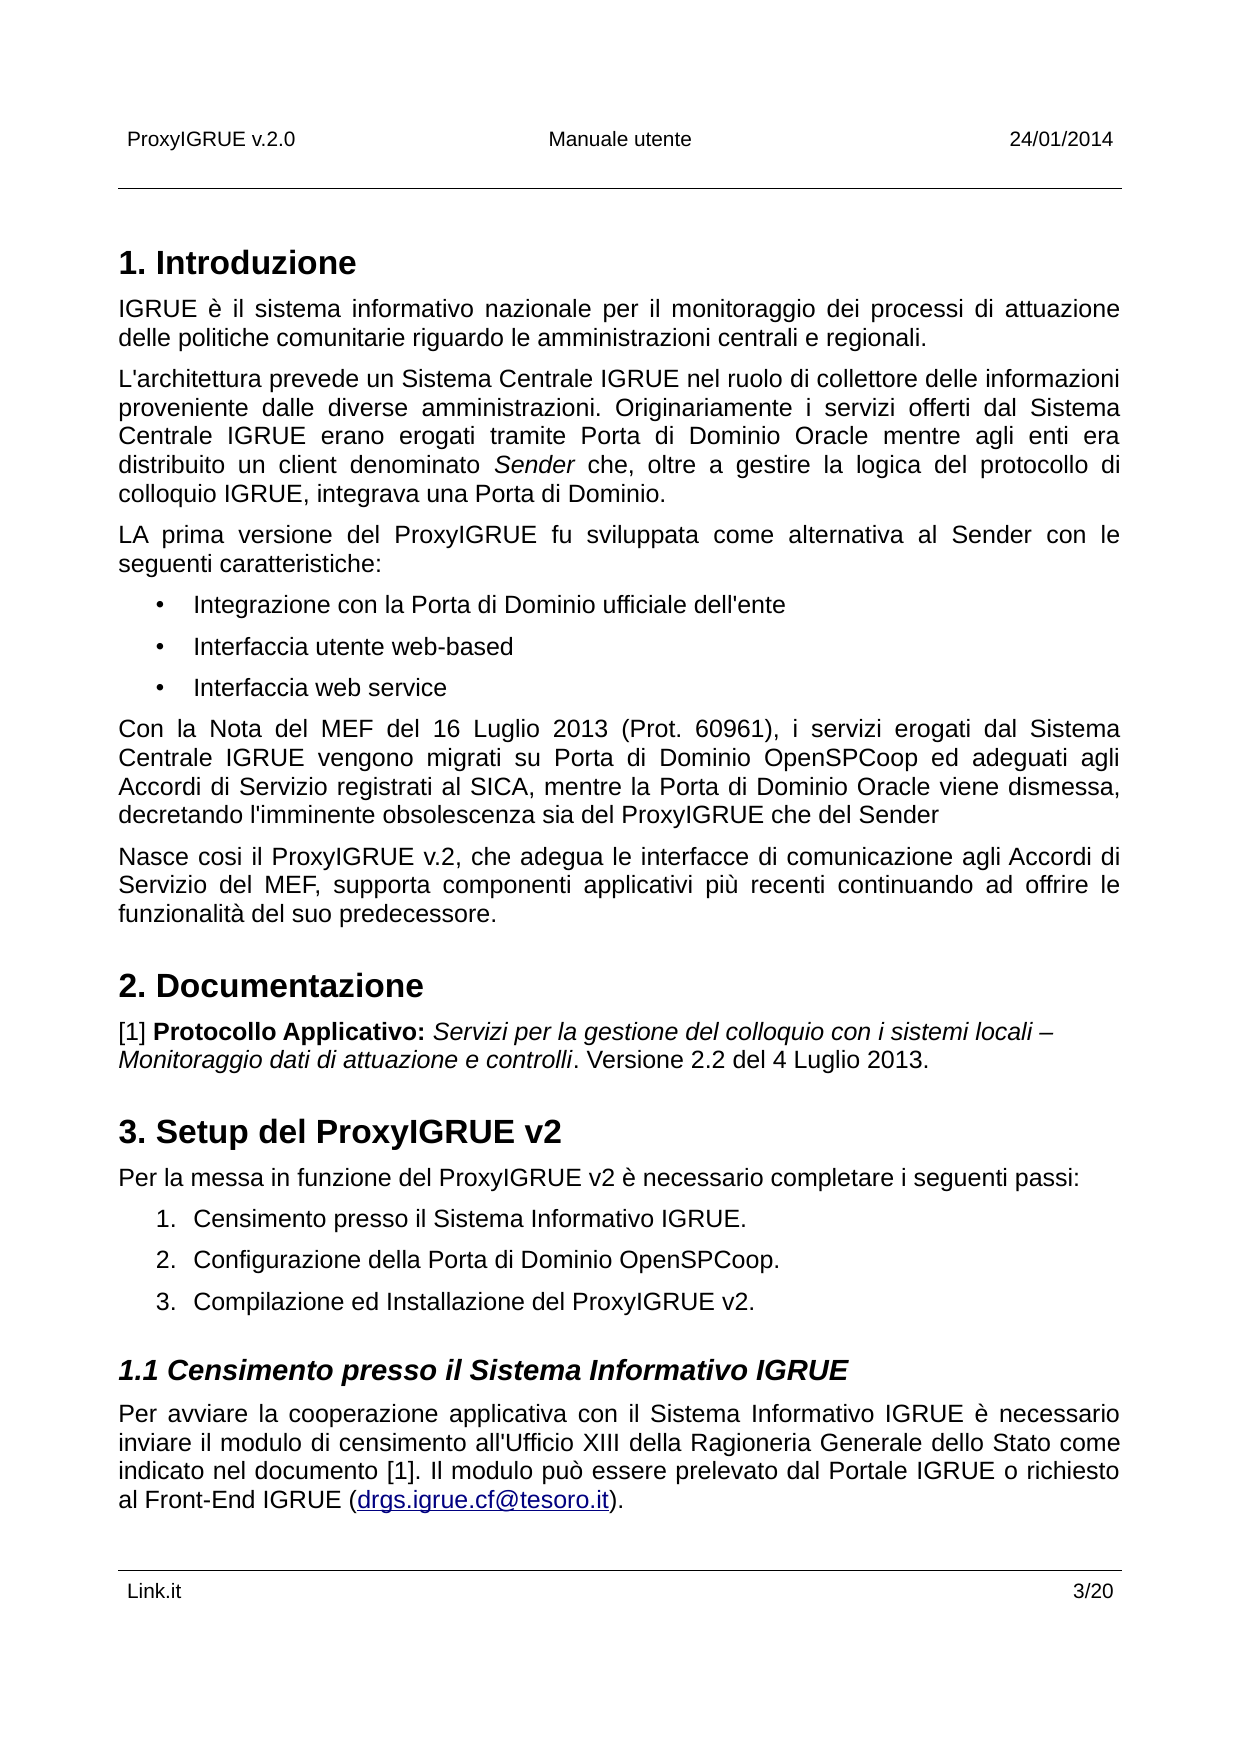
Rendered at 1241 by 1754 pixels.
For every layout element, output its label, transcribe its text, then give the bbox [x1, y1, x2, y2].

subtitle Documentazione [118, 965, 1122, 1004]
text L'architettura prevede un Sistema Centrale IGRUE nel ruolo di collettore delle informazioni proveniente dalle diverse amministrazioni. Originariamente i servizi offerti dal Sistema Centrale IGRUE erano erogati tramite Porta di Dominio Oracle mentre agli enti era distribuito un client denominato Sender che, oltre a gestire la logica del protocollo di colloquio IGRUE, integrava una Porta di Dominio. [118, 364, 1122, 508]
text Per la messa in funzione del ProxyIGRUE v2 è necessario completare i seguenti passi: [118, 1163, 1122, 1191]
list Interfaccia utente web-based [156, 631, 1122, 660]
subtitle Introduzione [118, 243, 1122, 281]
subtitle Setup del ProxyIGRUE v2 [118, 1112, 1122, 1150]
list Integrazione con la Porta di Dominio ufficiale dell'ente [156, 590, 1122, 619]
list Configurazione della Porta di Dominio OpenSPCoop. [156, 1245, 1122, 1274]
text LA prima versione del ProxyIGRUE fu sviluppata come alternativa al Sender con le seguenti caratteristiche: [118, 520, 1122, 578]
text Nasce cosi il ProxyIGRUE v.2, che adegua le interfacce di comunicazione agli Accordi di Servizio del MEF, supporta componenti applicativi più recenti continuando ad offrire le funzionalità del suo predecessore. [118, 842, 1122, 928]
text [1] Protocollo Applicativo: Servizi per la gestione del colloquio con i sistemi locali – Monitoraggio dati di attuazione e controlli. Versione 2.2 del 4 Luglio 2013. [118, 1017, 1122, 1074]
list Censimento presso il Sistema Informativo IGRUE. [156, 1204, 1122, 1233]
text Con la Nota del MEF del 16 Luglio 2013 (Prot. 60961), i servizi erogati dal Sistema Centrale IGRUE vengono migrati su Porta di Dominio OpenSPCoop ed adeguati agli Accordi di Servizio registrati al SICA, mentre la Porta di Dominio Oracle viene dismessa, decretando l'imminente obsolescenza sia del ProxyIGRUE che del Sender [118, 714, 1122, 829]
text Per avviare la cooperazione applicativa con il Sistema Informativo IGRUE è necessario inviare il modulo di censimento all'Ufficio XIII della Ragioneria Generale dello Stato come indicato nel documento [1]. Il modulo può essere prelevato dal Portale IGRUE o richiesto al Front-End IGRUE (drgs.igrue.cf@tesoro.it). [118, 1399, 1122, 1514]
list Interfaccia web service [156, 673, 1122, 702]
text IGRUE è il sistema informativo nazionale per il monitoraggio dei processi di attuazione delle politiche comunitarie riguardo le amministrazioni centrali e regionali. [118, 294, 1122, 351]
subtitle Censimento presso il Sistema Informativo IGRUE [118, 1353, 1122, 1386]
list Compilazione ed Installazione del ProxyIGRUE v2. [156, 1286, 1122, 1315]
